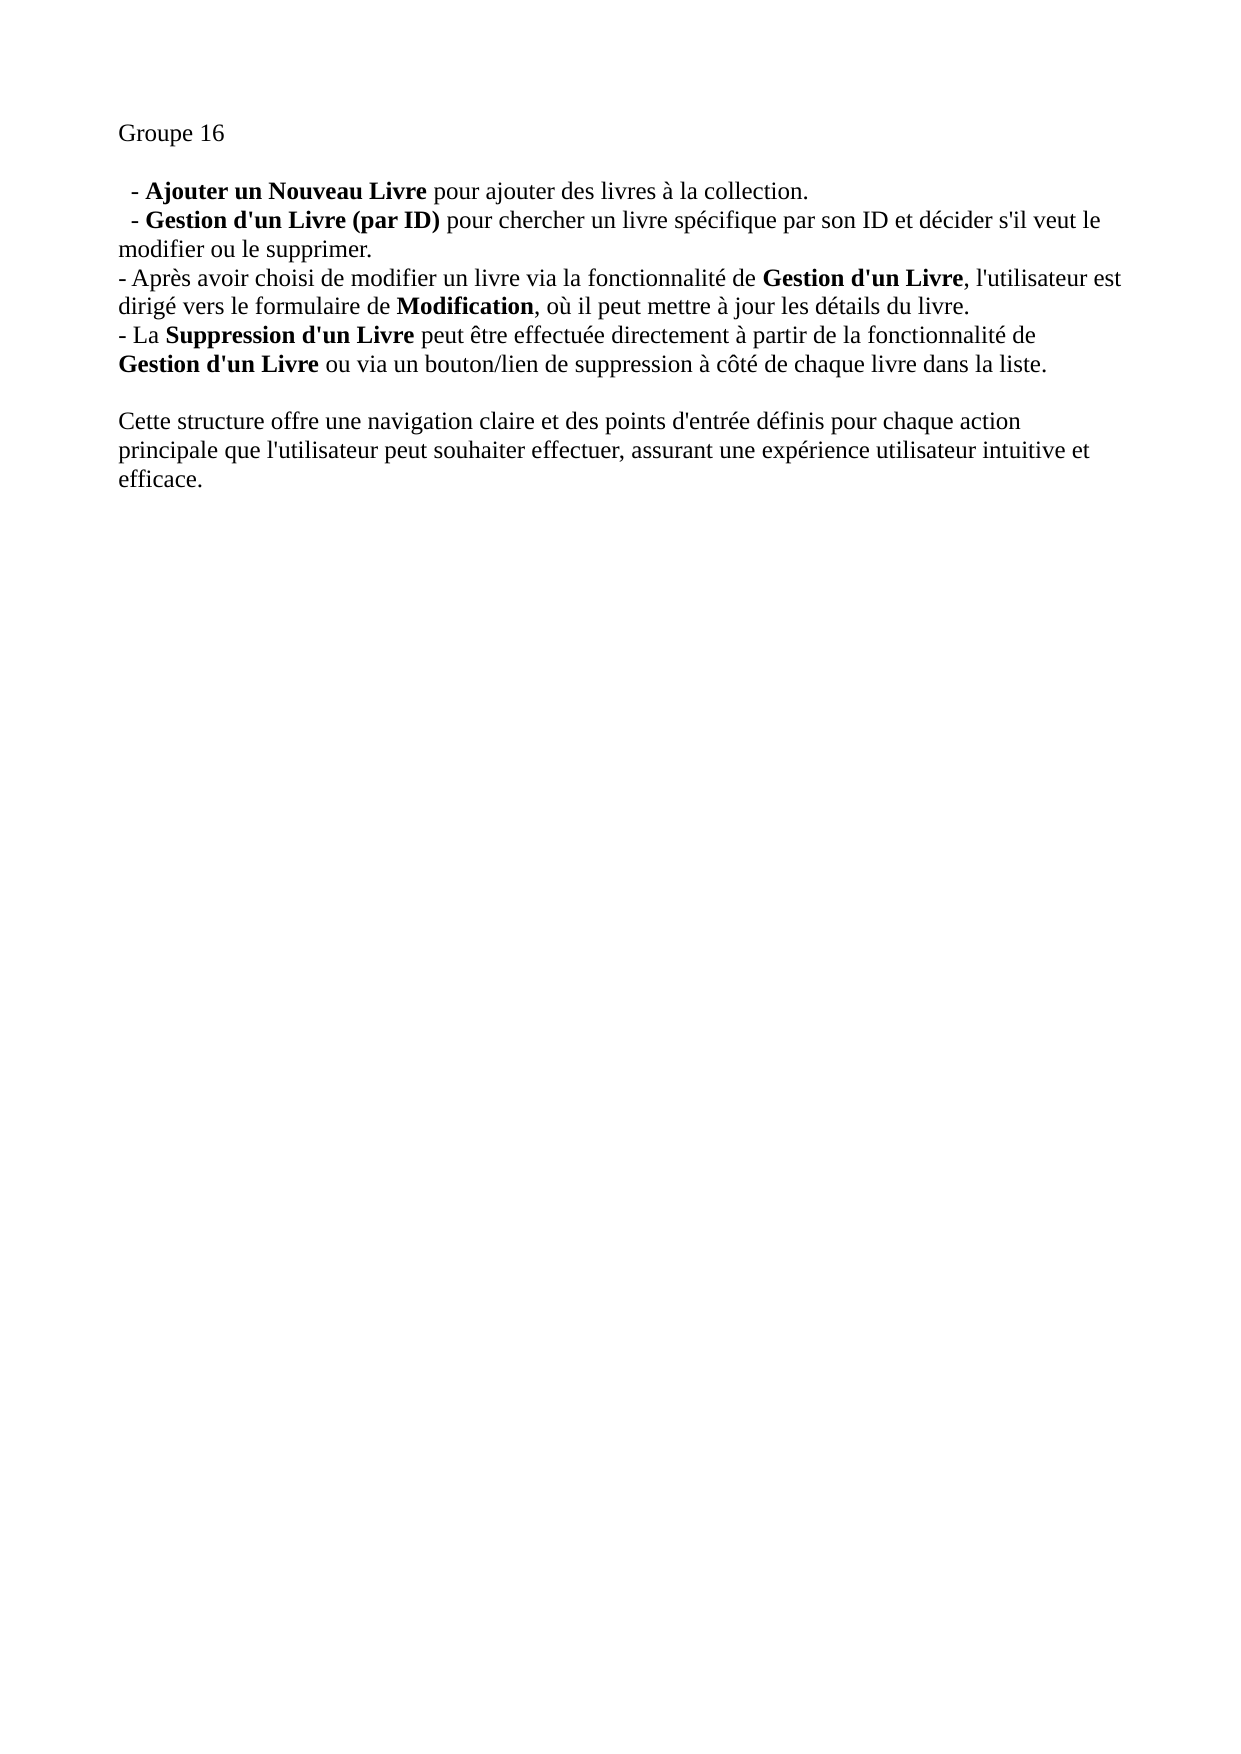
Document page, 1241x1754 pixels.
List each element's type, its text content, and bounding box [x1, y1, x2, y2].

text Cette structure offre une navigation claire et des points d'entrée définis pour chaque action principale que l'utilisateur peut souhaiter effectuer, assurant une expérience utilisateur intuitive et efficace. [118, 406, 1122, 493]
text - Ajouter un Nouveau Livre pour ajouter des livres à la collection. [118, 176, 1122, 205]
text - Après avoir choisi de modifier un livre via la fonctionnalité de Gestion d'un Livre, l'utilisateur est dirigé vers le formulaire de Modification, où il peut mettre à jour les détails du livre. [118, 263, 1122, 320]
text - Gestion d'un Livre (par ID) pour chercher un livre spécifique par son ID et décider s'il veut le modifier ou le supprimer. [118, 205, 1122, 263]
text - La Suppression d'un Livre peut être effectuée directement à partir de la fonctionnalité de Gestion d'un Livre ou via un bouton/lien de suppression à côté de chaque livre dans la liste. [118, 320, 1122, 378]
